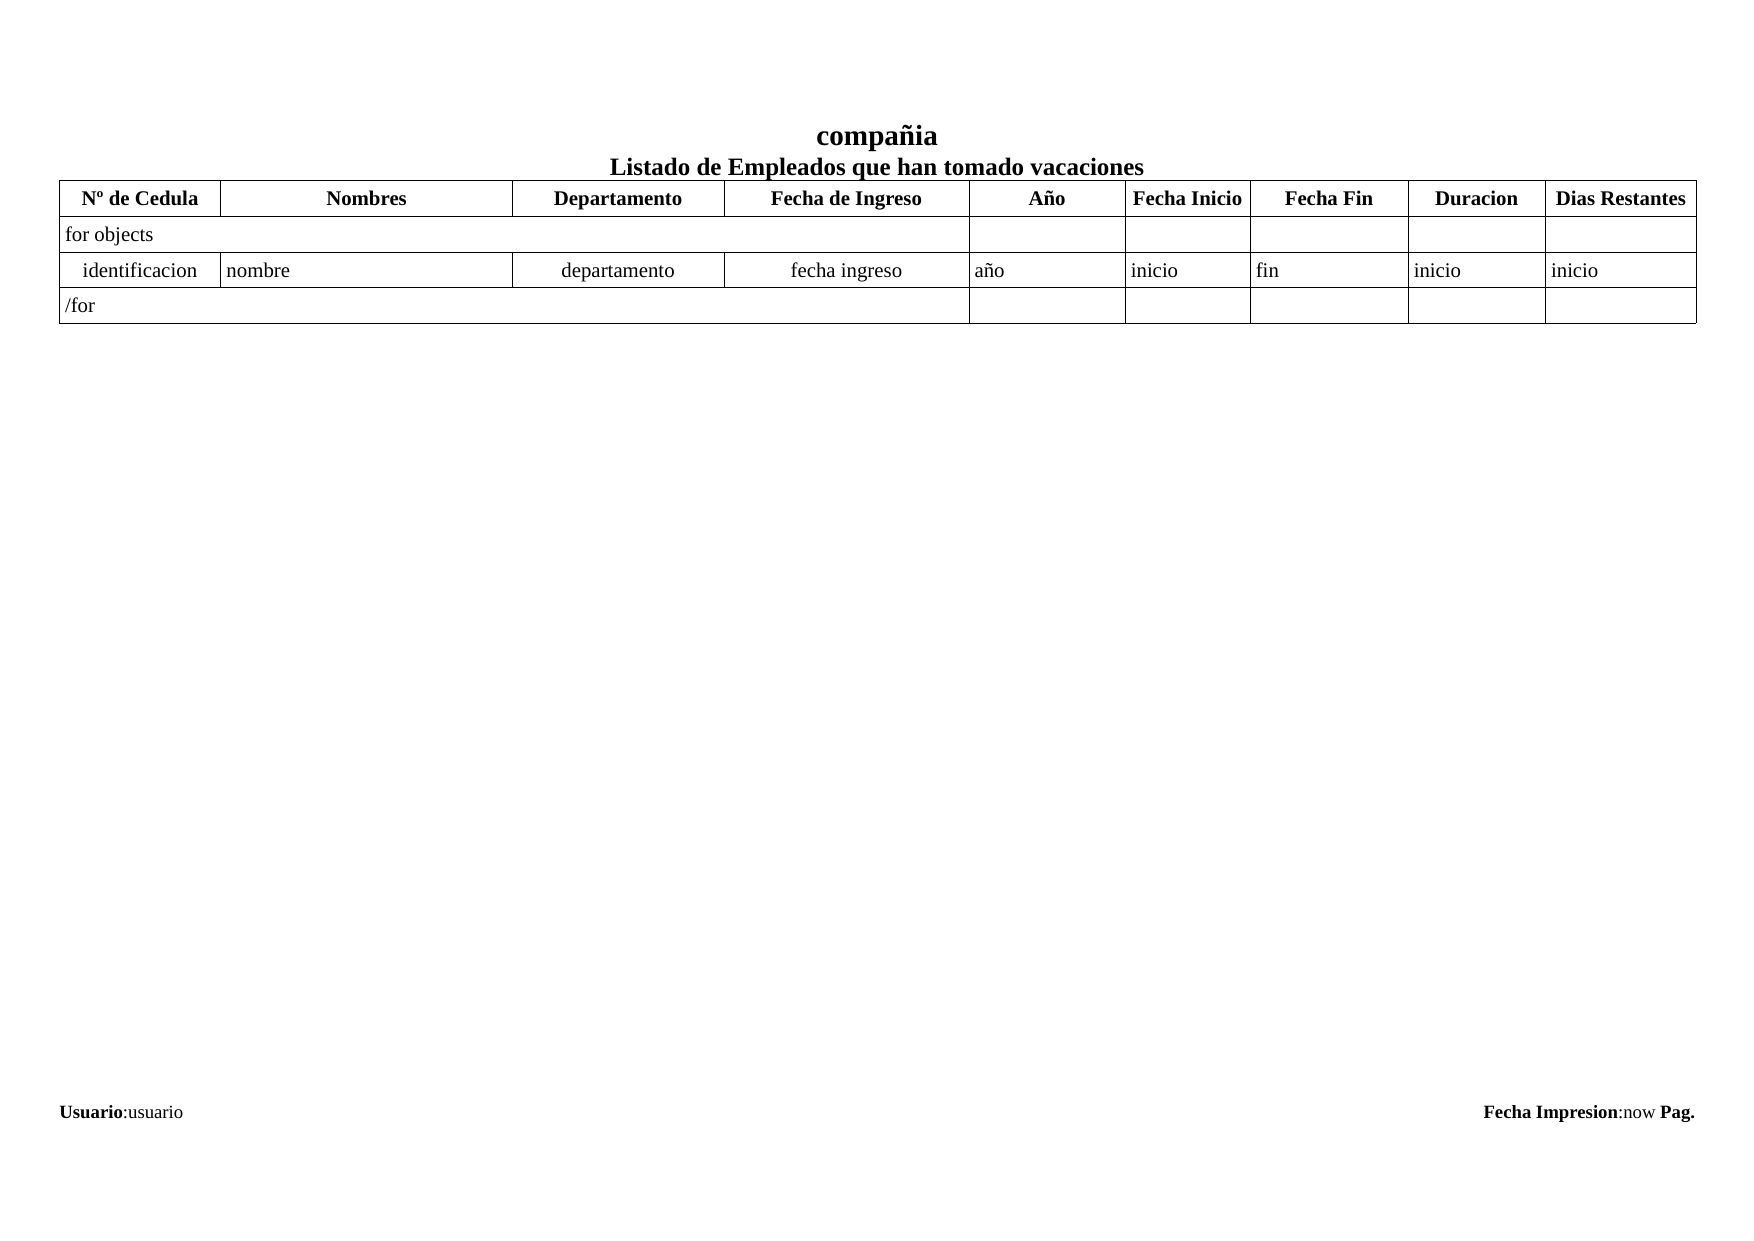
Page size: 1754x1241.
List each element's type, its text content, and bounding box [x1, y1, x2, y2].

table_cell inicio [1546, 253, 1696, 287]
table_cell /for [60, 288, 969, 323]
table_cell [1251, 217, 1408, 252]
table_cell fin [1251, 253, 1408, 287]
table_header Dias Restantes [1546, 181, 1696, 216]
table_header Nombres [221, 181, 512, 216]
table_cell for objects [60, 217, 969, 252]
table_cell inicio [1409, 253, 1545, 287]
table_header Duracion [1409, 181, 1545, 216]
table_cell [970, 217, 1125, 252]
table_cell [1546, 288, 1696, 323]
table_cell inicio [1126, 253, 1250, 287]
table_cell departamento [513, 253, 724, 287]
table_header Fecha Inicio [1126, 181, 1250, 216]
table_cell [1126, 217, 1250, 252]
table_header Fecha Fin [1251, 181, 1408, 216]
table_cell nombre [221, 253, 512, 287]
table_header Departamento [513, 181, 724, 216]
table_cell [1251, 288, 1408, 323]
table_cell [1409, 217, 1545, 252]
text compañia [59, 118, 1695, 152]
table_cell [1409, 288, 1545, 323]
table_header Año [970, 181, 1125, 216]
table_header Fecha de Ingreso [725, 181, 969, 216]
table_cell [1126, 288, 1250, 323]
table_cell [970, 288, 1125, 323]
table_cell [1546, 217, 1696, 252]
table_header Nº de Cedula [60, 181, 220, 216]
text Listado de Empleados que han tomado vacaciones [59, 152, 1695, 180]
table_cell identificacion [60, 253, 220, 287]
table_cell fecha ingreso [725, 253, 969, 287]
table_cell año [970, 253, 1125, 287]
